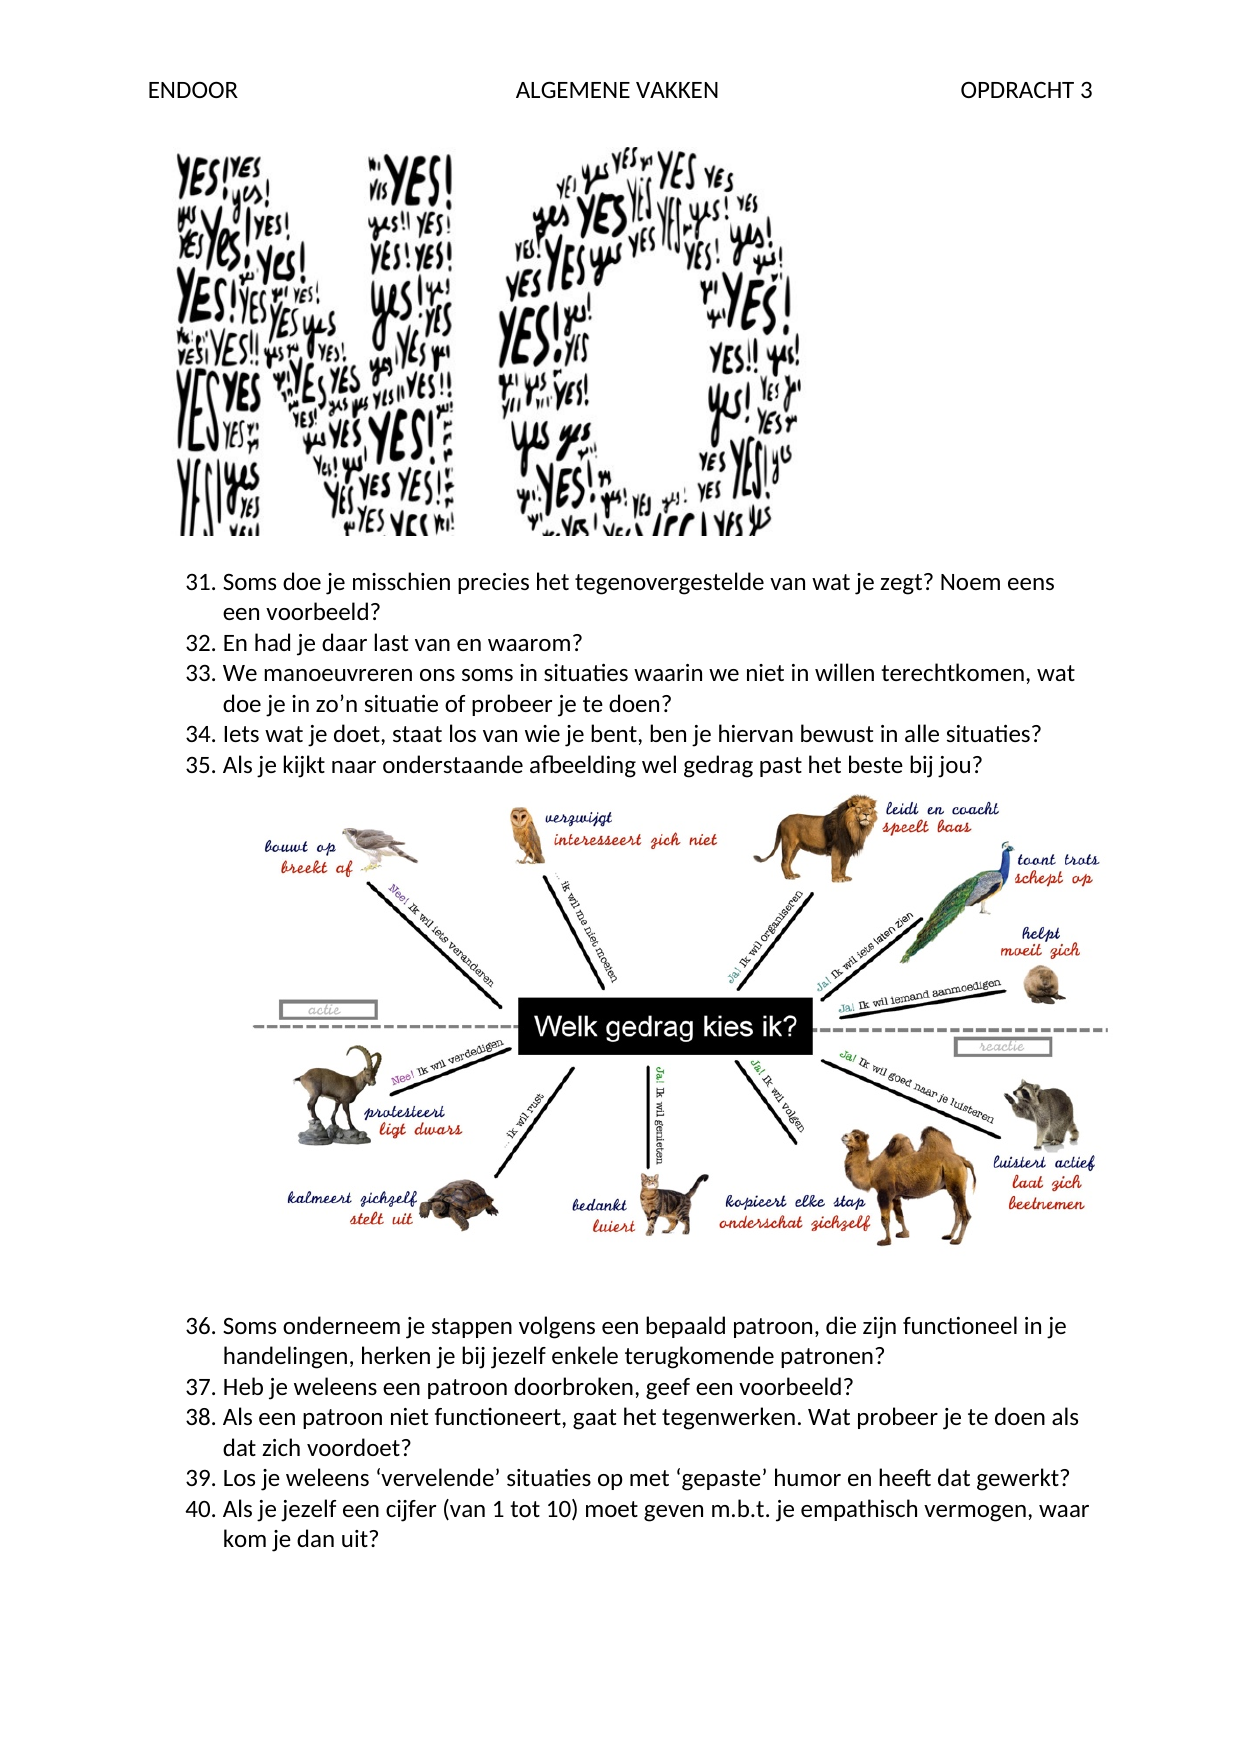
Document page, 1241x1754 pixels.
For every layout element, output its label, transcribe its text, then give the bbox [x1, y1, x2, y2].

picture [147, 147, 825, 536]
list Iets wat je doet, staat los van wie je bent, ben je hiervan bewust in alle situaties? [185, 718, 1093, 749]
list Als een patroon niet functioneert, gaat het tegenwerken. Wat probeer je te doen als dat zich voordoet? [185, 1401, 1093, 1462]
list Als je jezelf een cijfer (van 1 tot 10) moet geven m.b.t. je empathisch vermogen, waar kom je dan uit? [185, 1493, 1093, 1554]
list Als je kijkt naar onderstaande afbeelding wel gedrag past het beste bij jou? [185, 749, 1093, 779]
list En had je daar last van en waarom? [185, 627, 1093, 657]
list Heb je weleens een patroon doorbroken, geef een voorbeeld? [185, 1371, 1093, 1401]
list Soms doe je misschien precies het tegenovergestelde van wat je zegt? Noem eens een voorbeeld? [185, 566, 1093, 627]
picture [222, 779, 1135, 1280]
list We manoeuvreren ons soms in situaties waarin we niet in willen terechtkomen, wat doe je in zo’n situatie of probeer je te doen? [185, 657, 1093, 718]
list Los je weleens ‘vervelende’ situaties op met ‘gepaste’ humor en heeft dat gewerkt? [185, 1462, 1093, 1493]
list Soms onderneem je stappen volgens een bepaald patroon, die zijn functioneel in je handelingen, herken je bij jezelf enkele terugkomende patronen? [185, 1310, 1093, 1371]
